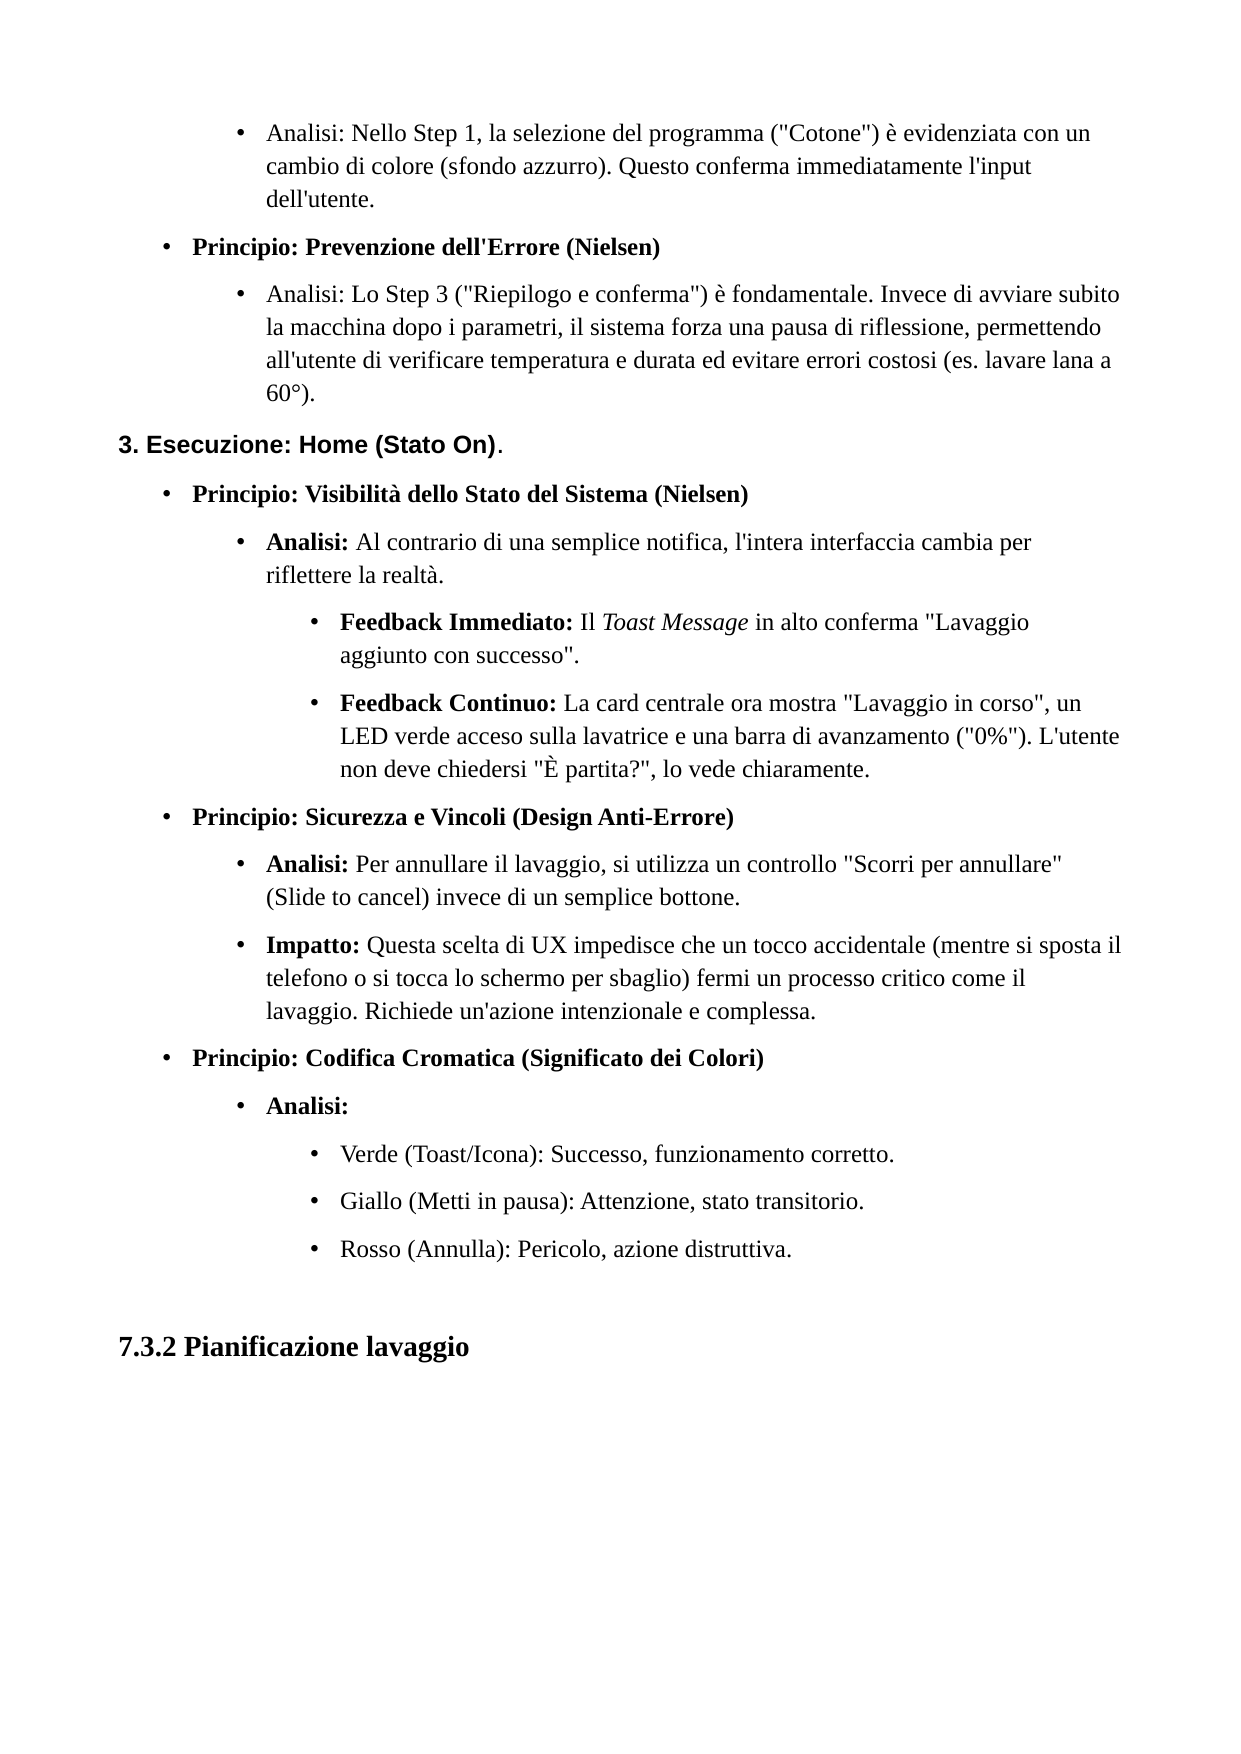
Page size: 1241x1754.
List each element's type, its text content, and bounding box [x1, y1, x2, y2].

list Rosso (Annulla): Pericolo, azione distruttiva. [310, 1234, 1122, 1263]
list Analisi: [236, 1091, 1122, 1120]
list Verde (Toast/Icona): Successo, funzionamento corretto. [310, 1139, 1122, 1167]
list Analisi: Nello Step 1, la selezione del programma ("Cotone") è evidenziata con un cambio di colore (sfondo azzurro). Questo conferma immediatamente l'input dell'utente. [236, 118, 1122, 213]
list Giallo (Metti in pausa): Attenzione, stato transitorio. [310, 1186, 1122, 1215]
text 7.3.2 Pianificazione lavaggio [118, 1329, 1122, 1363]
list Analisi: Lo Step 3 ("Riepilogo e conferma") è fondamentale. Invece di avviare subito la macchina dopo i parametri, il sistema forza una pausa di riflessione, permettendo all'utente di verificare temperatura e durata ed evitare errori costosi (es. lavare lana a 60°). [236, 279, 1122, 407]
list Principio: Prevenzione dell'Errore (Nielsen) [162, 232, 1122, 261]
list Analisi: Al contrario di una semplice notifica, l'intera interfaccia cambia per riflettere la realtà. [236, 527, 1122, 588]
list Principio: Codifica Cromatica (Significato dei Colori) [162, 1043, 1122, 1072]
list Feedback Immediato: Il Toast Message in alto conferma "Lavaggio aggiunto con successo". [310, 607, 1122, 669]
list Principio: Sicurezza e Vincoli (Design Anti-Errore) [162, 802, 1122, 830]
subtitle 3. Esecuzione: Home (Stato On). [118, 426, 1122, 459]
list Feedback Continuo: La card centrale ora mostra "Lavaggio in corso", un LED verde acceso sulla lavatrice e una barra di avanzamento ("0%"). L'utente non deve chiedersi "È partita?", lo vede chiaramente. [310, 688, 1122, 783]
list Analisi: Per annullare il lavaggio, si utilizza un controllo "Scorri per annullare" (Slide to cancel) invece di un semplice bottone. [236, 849, 1122, 911]
list Impatto: Questa scelta di UX impedisce che un tocco accidentale (mentre si sposta il telefono o si tocca lo schermo per sbaglio) fermi un processo critico come il lavaggio. Richiede un'azione intenzionale e complessa. [236, 930, 1122, 1025]
list Principio: Visibilità dello Stato del Sistema (Nielsen) [162, 479, 1122, 508]
